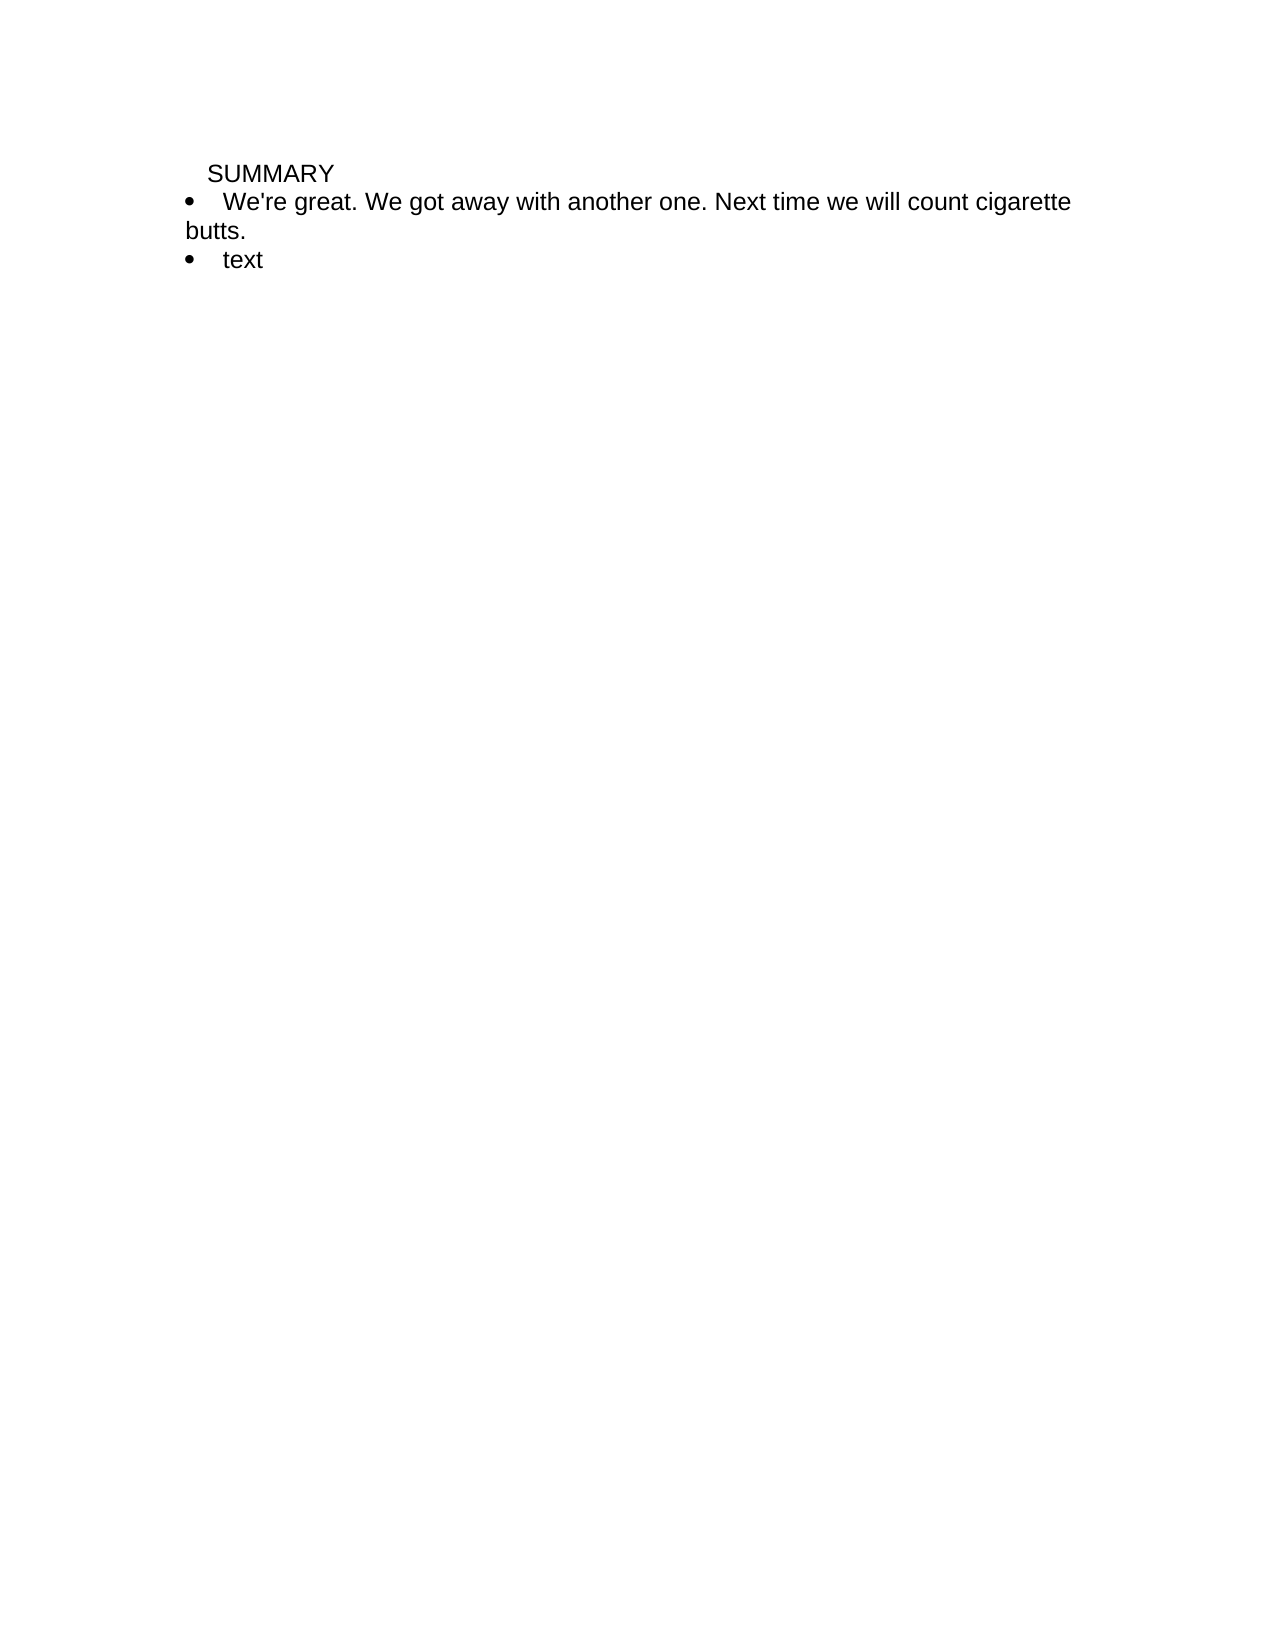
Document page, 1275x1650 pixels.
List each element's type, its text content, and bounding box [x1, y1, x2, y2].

list text [185, 245, 1127, 274]
text SUMMARY [207, 159, 1127, 187]
list We're great. We got away with another one. Next time we will count cigarette butts. [185, 187, 1127, 245]
